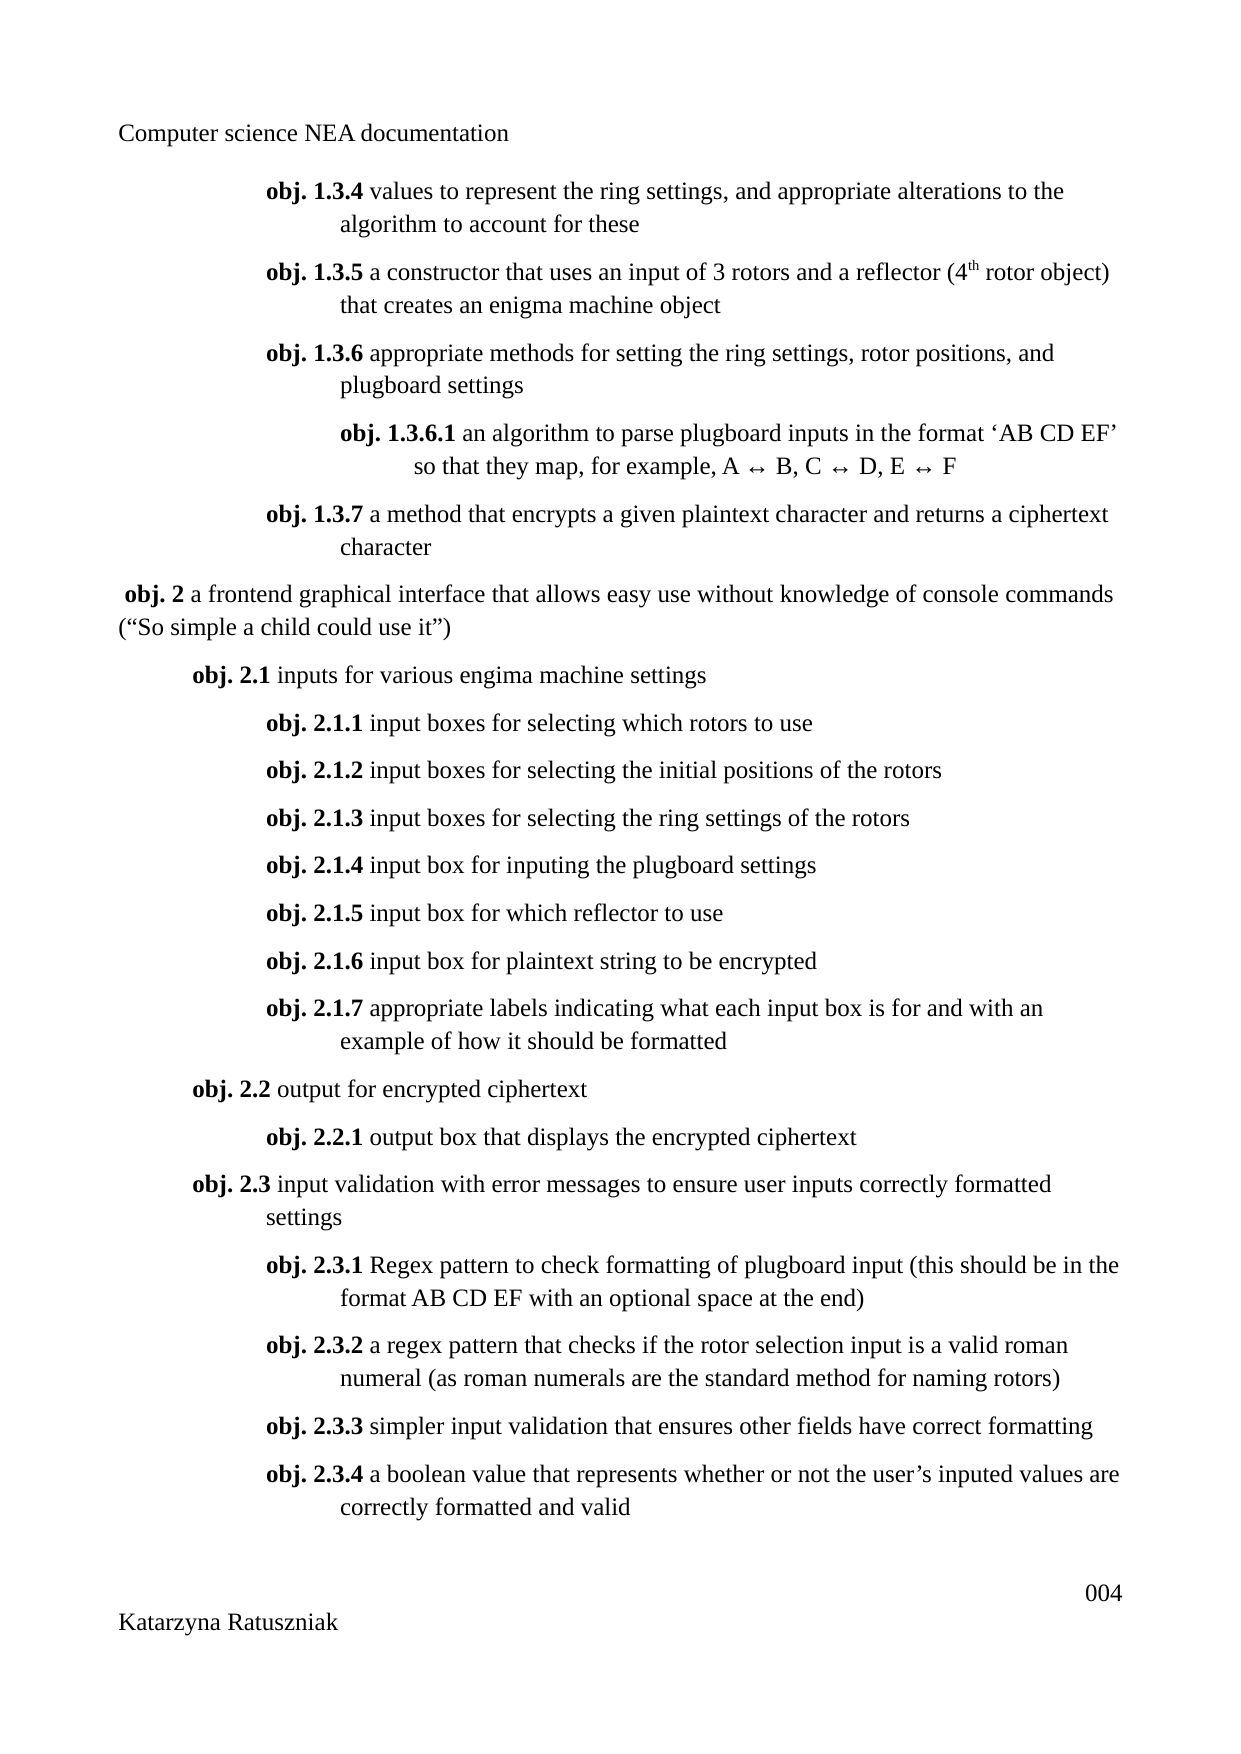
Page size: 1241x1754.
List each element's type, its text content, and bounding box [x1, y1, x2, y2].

text obj. 1.3.6 appropriate methods for setting the ring settings, rotor positions, and plugboard settings [118, 338, 1122, 399]
text obj. 2.1.2 input boxes for selecting the initial positions of the rotors [118, 755, 1122, 784]
text obj. 2.1.3 input boxes for selecting the ring settings of the rotors [118, 803, 1122, 832]
text obj. 1.3.6.1 an algorithm to parse plugboard inputs in the format ‘AB CD EF’ so that they map, for example, A ↔ B, C ↔ D, E ↔ F [118, 418, 1122, 480]
text obj. 1.3.7 a method that encrypts a given plaintext character and returns a ciphertext character [118, 499, 1122, 561]
text obj. 2.3.1 Regex pattern to check formatting of plugboard input (this should be in the format AB CD EF with an optional space at the end) [118, 1250, 1122, 1312]
text obj. 1.3.5 a constructor that uses an input of 3 rotors and a reflector (4th rotor object) that creates an enigma machine object [118, 257, 1122, 319]
text obj. 2.1.7 appropriate labels indicating what each input box is for and with an example of how it should be formatted [118, 993, 1122, 1055]
text obj. 2 a frontend graphical interface that allows easy use without knowledge of console commands (“So simple a child could use it”) [118, 579, 1122, 641]
text obj. 2.2.1 output box that displays the encrypted ciphertext [118, 1122, 1122, 1150]
text obj. 1.3.4 values to represent the ring settings, and appropriate alterations to the algorithm to account for these [118, 176, 1122, 238]
text obj. 2.2 output for encrypted ciphertext [118, 1074, 1122, 1103]
text obj. 2.1.4 input box for inputing the plugboard settings [118, 851, 1122, 879]
text obj. 2.3 input validation with error messages to ensure user inputs correctly formatted settings [118, 1169, 1122, 1231]
text obj. 2.3.3 simpler input validation that ensures other fields have correct formatting [118, 1411, 1122, 1440]
text obj. 2.3.4 a boolean value that represents whether or not the user’s inputed values are correctly formatted and valid [118, 1459, 1122, 1520]
text obj. 2.1.6 input box for plaintext string to be encrypted [118, 946, 1122, 974]
text obj. 2.1.5 input box for which reflector to use [118, 898, 1122, 927]
text obj. 2.1.1 input boxes for selecting which rotors to use [118, 708, 1122, 736]
text obj. 2.1 inputs for various engima machine settings [118, 660, 1122, 689]
text obj. 2.3.2 a regex pattern that checks if the rotor selection input is a valid roman numeral (as roman numerals are the standard method for naming rotors) [118, 1330, 1122, 1392]
